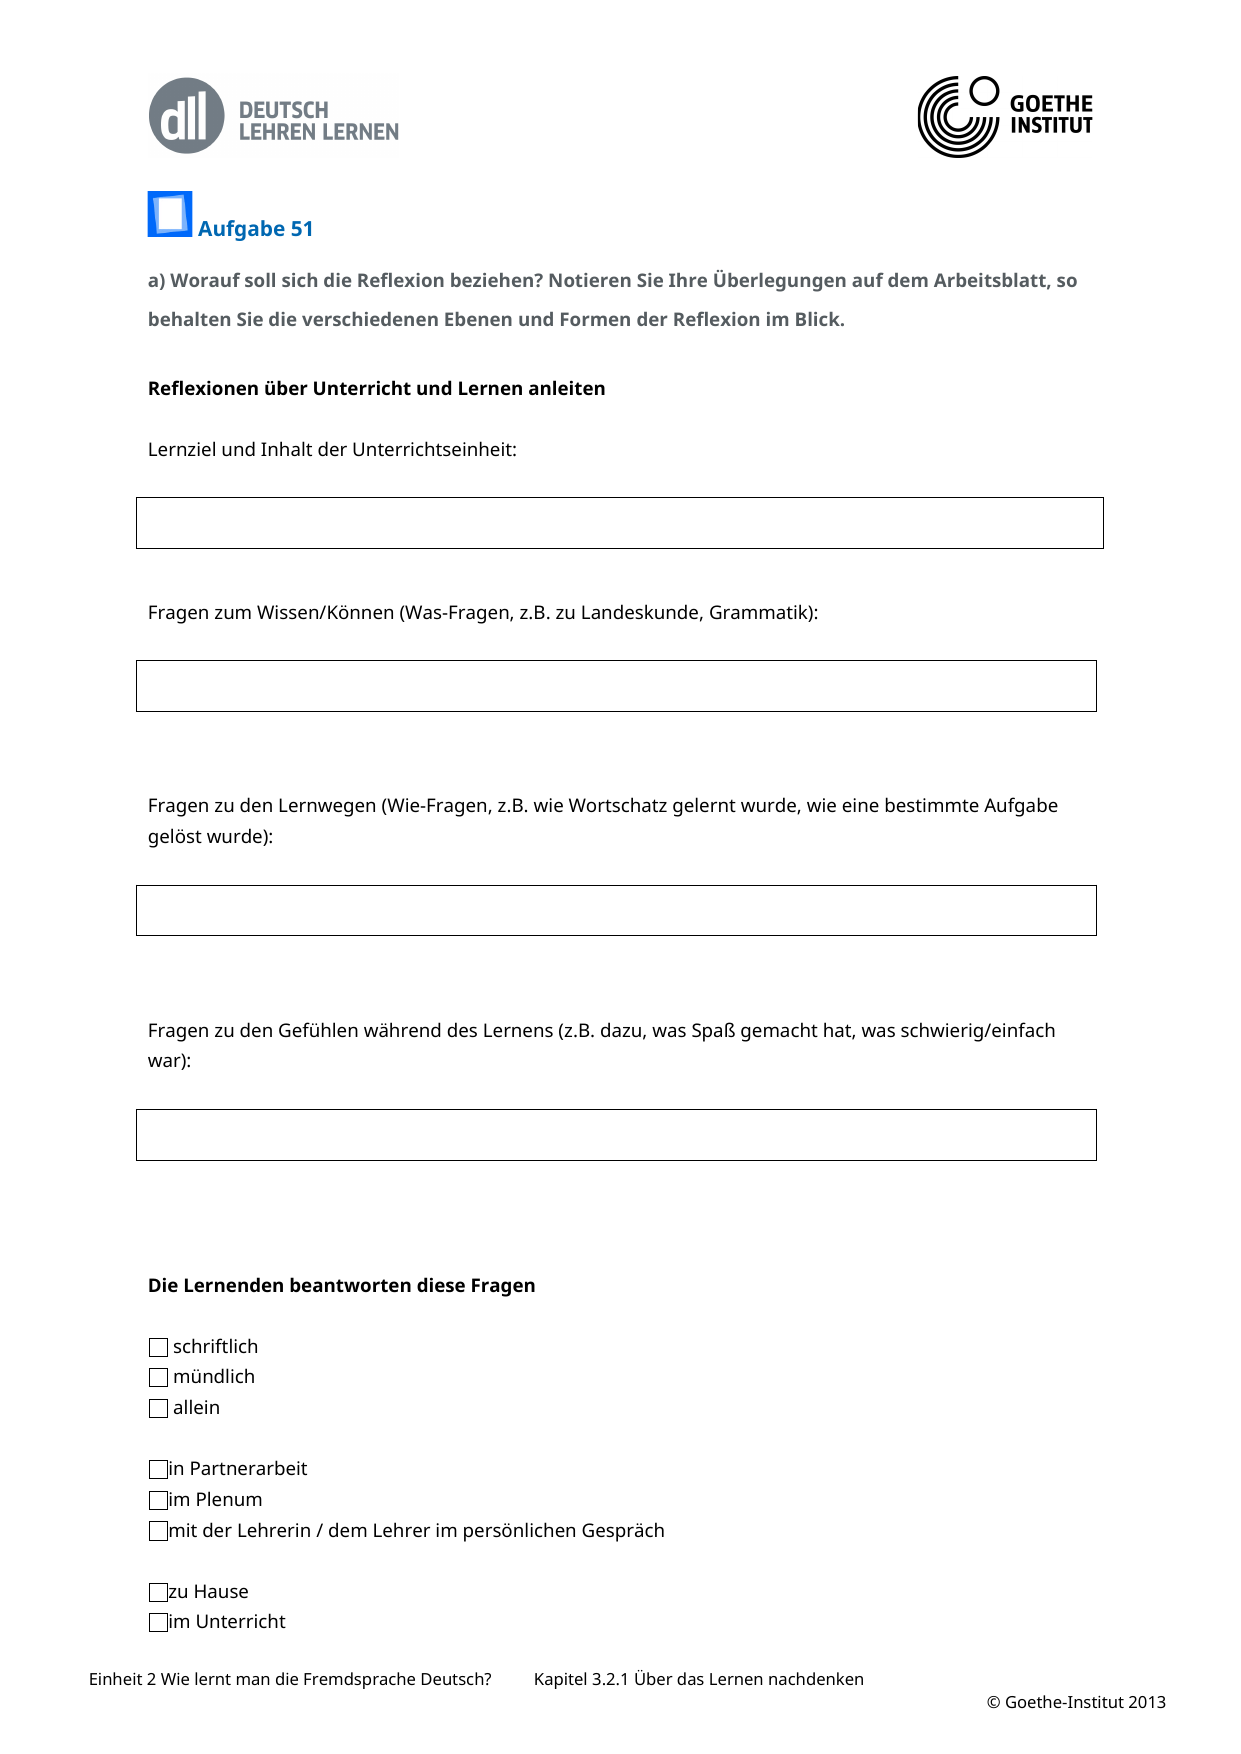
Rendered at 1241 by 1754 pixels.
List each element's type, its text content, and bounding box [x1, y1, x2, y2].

text Reflexionen über Unterricht und Lernen anleiten [148, 375, 1093, 400]
text schriftlich [148, 1333, 1093, 1359]
text Die Lernenden beantworten diese Fragen [148, 1272, 1093, 1297]
text zu Hause [148, 1578, 1093, 1604]
table_header [137, 661, 1096, 711]
text a) Worauf soll sich die Reflexion beziehen? Notieren Sie Ihre Überlegungen auf dem Arbeitsblatt, so behalten Sie die verschiedenen Ebenen und Formen der Reflexion im Blick. [148, 268, 1093, 331]
text im Unterricht [148, 1609, 1093, 1634]
text im Plenum [148, 1486, 1093, 1512]
table_header [137, 886, 1096, 935]
text Fragen zu den Gefühlen während des Lernens (z.B. dazu, was Spaß gemacht hat, was schwierig/einfach war): [148, 1017, 1093, 1073]
subtitle Aufgabe 51 [148, 192, 1093, 243]
picture [147, 191, 193, 237]
table_header [137, 498, 1103, 548]
text mündlich [148, 1364, 1093, 1389]
text Fragen zum Wissen/Können (Was-Fragen, z.B. zu Landeskunde, Grammatik): [148, 599, 1093, 624]
text Fragen zu den Lernwegen (Wie-Fragen, z.B. wie Wortschatz gelernt wurde, wie eine bestimmte Aufgabe gelöst wurde): [148, 793, 1093, 849]
text allein [148, 1394, 1093, 1420]
picture [917, 76, 1093, 158]
picture [147, 73, 400, 158]
text in Partnerarbeit [148, 1456, 1093, 1481]
text mit der Lehrerin / dem Lehrer im persönlichen Gespräch [148, 1517, 1093, 1542]
table_header [137, 1110, 1096, 1159]
text Lernziel und Inhalt der Unterrichtseinheit: [148, 436, 1093, 462]
